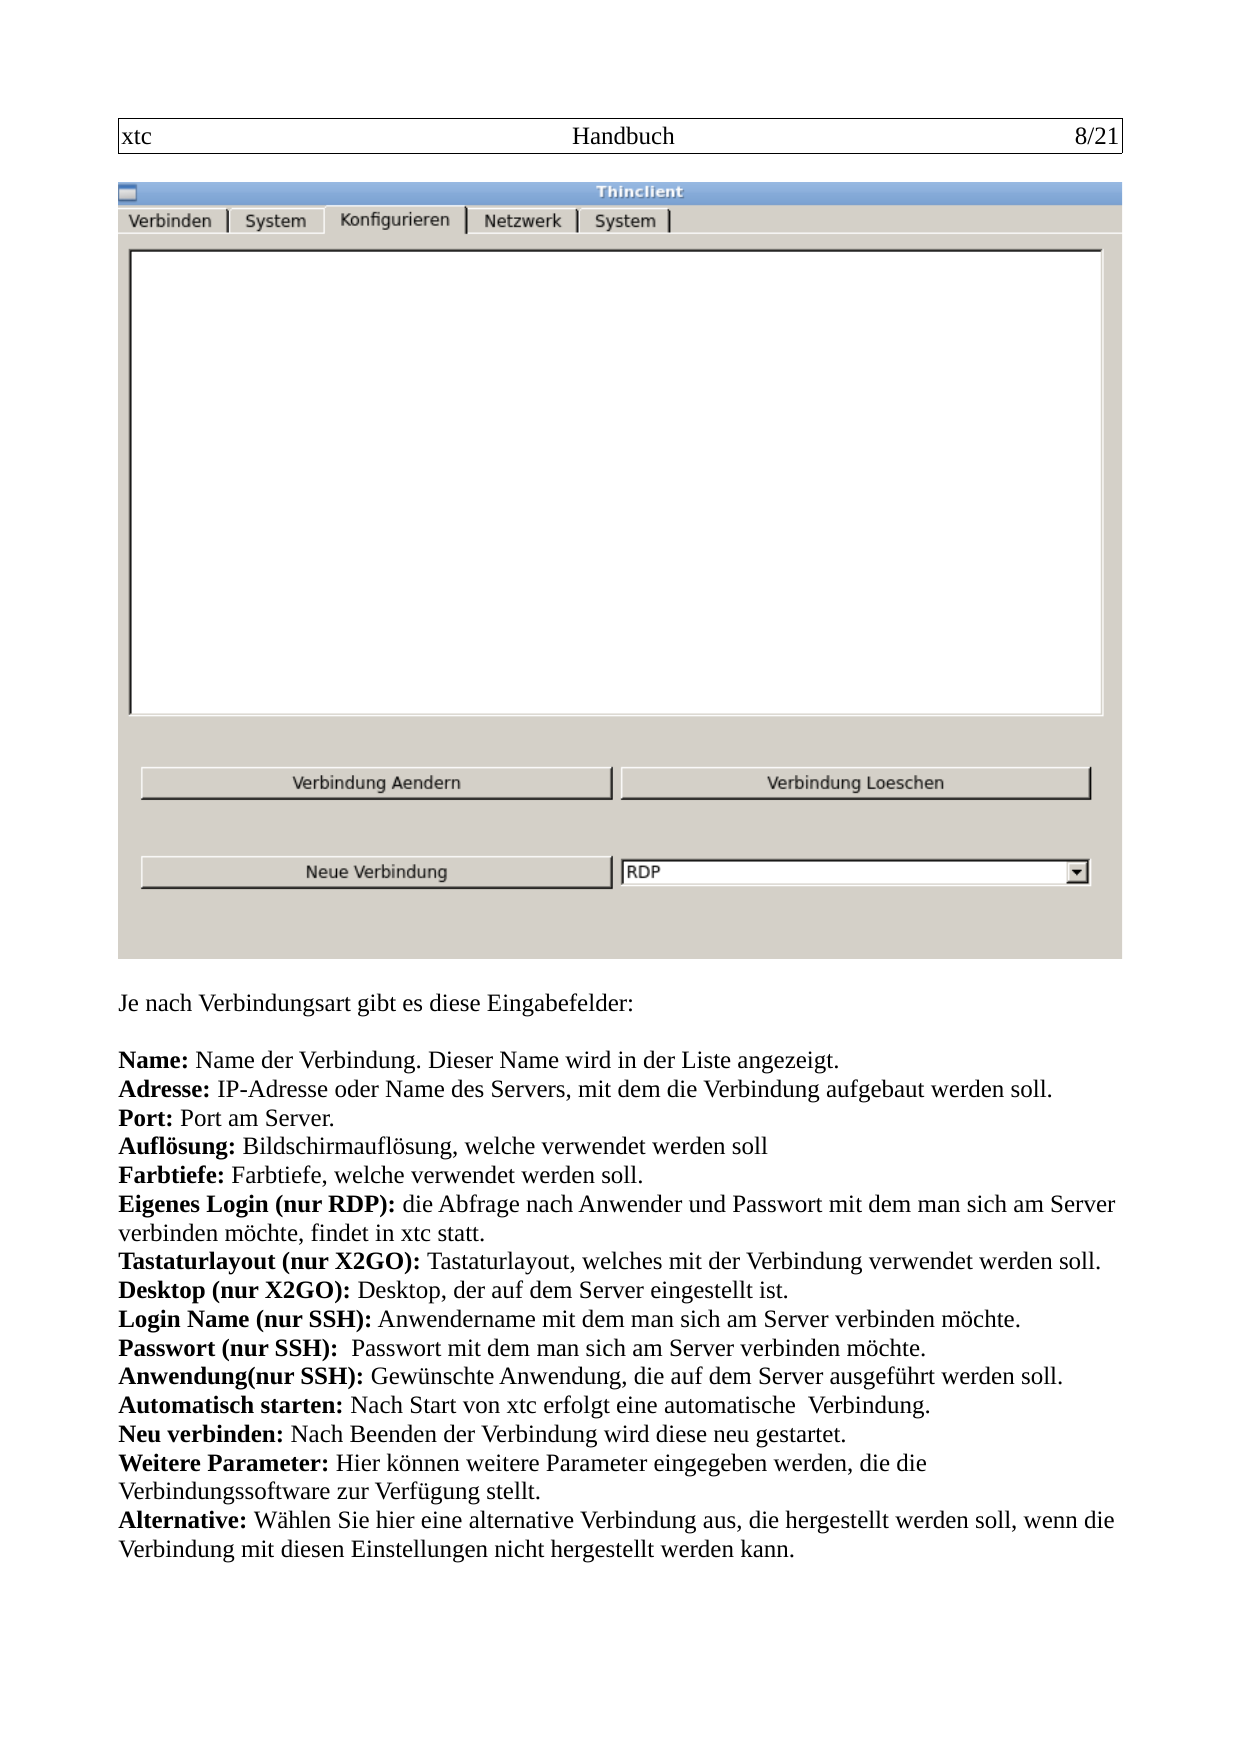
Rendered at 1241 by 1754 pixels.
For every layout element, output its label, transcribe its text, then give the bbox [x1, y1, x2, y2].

picture [118, 182, 1123, 959]
text Automatisch starten: Nach Start von xtc erfolgt eine automatische Verbindung. [118, 1390, 1122, 1419]
text Tastaturlayout (nur X2GO): Tastaturlayout, welches mit der Verbindung verwendet werden soll. [118, 1246, 1122, 1275]
text Login Name (nur SSH): Anwendername mit dem man sich am Server verbinden möchte. [118, 1304, 1122, 1333]
text Farbtiefe: Farbtiefe, welche verwendet werden soll. [118, 1160, 1122, 1189]
text Port: Port am Server. [118, 1103, 1122, 1131]
text Adresse: IP-Adresse oder Name des Servers, mit dem die Verbindung aufgebaut werden soll. [118, 1074, 1122, 1103]
text Passwort (nur SSH): Passwort mit dem man sich am Server verbinden möchte. [118, 1333, 1122, 1361]
text Auflösung: Bildschirmauflösung, welche verwendet werden soll [118, 1131, 1122, 1160]
text Eigenes Login (nur RDP): die Abfrage nach Anwender und Passwort mit dem man sich am Server verbinden möchte, findet in xtc statt. [118, 1189, 1122, 1246]
text Je nach Verbindungsart gibt es diese Eingabefelder: [118, 988, 1122, 1016]
text Name: Name der Verbindung. Dieser Name wird in der Liste angezeigt. [118, 1045, 1122, 1074]
text Neu verbinden: Nach Beenden der Verbindung wird diese neu gestartet. [118, 1419, 1122, 1448]
text Anwendung(nur SSH): Gewünschte Anwendung, die auf dem Server ausgeführt werden soll. [118, 1361, 1122, 1390]
text Alternative: Wählen Sie hier eine alternative Verbindung aus, die hergestellt werden soll, wenn die Verbindung mit diesen Einstellungen nicht hergestellt werden kann. [118, 1505, 1122, 1563]
text Desktop (nur X2GO): Desktop, der auf dem Server eingestellt ist. [118, 1275, 1122, 1304]
text Weitere Parameter: Hier können weitere Parameter eingegeben werden, die die Verbindungssoftware zur Verfügung stellt. [118, 1448, 1122, 1505]
